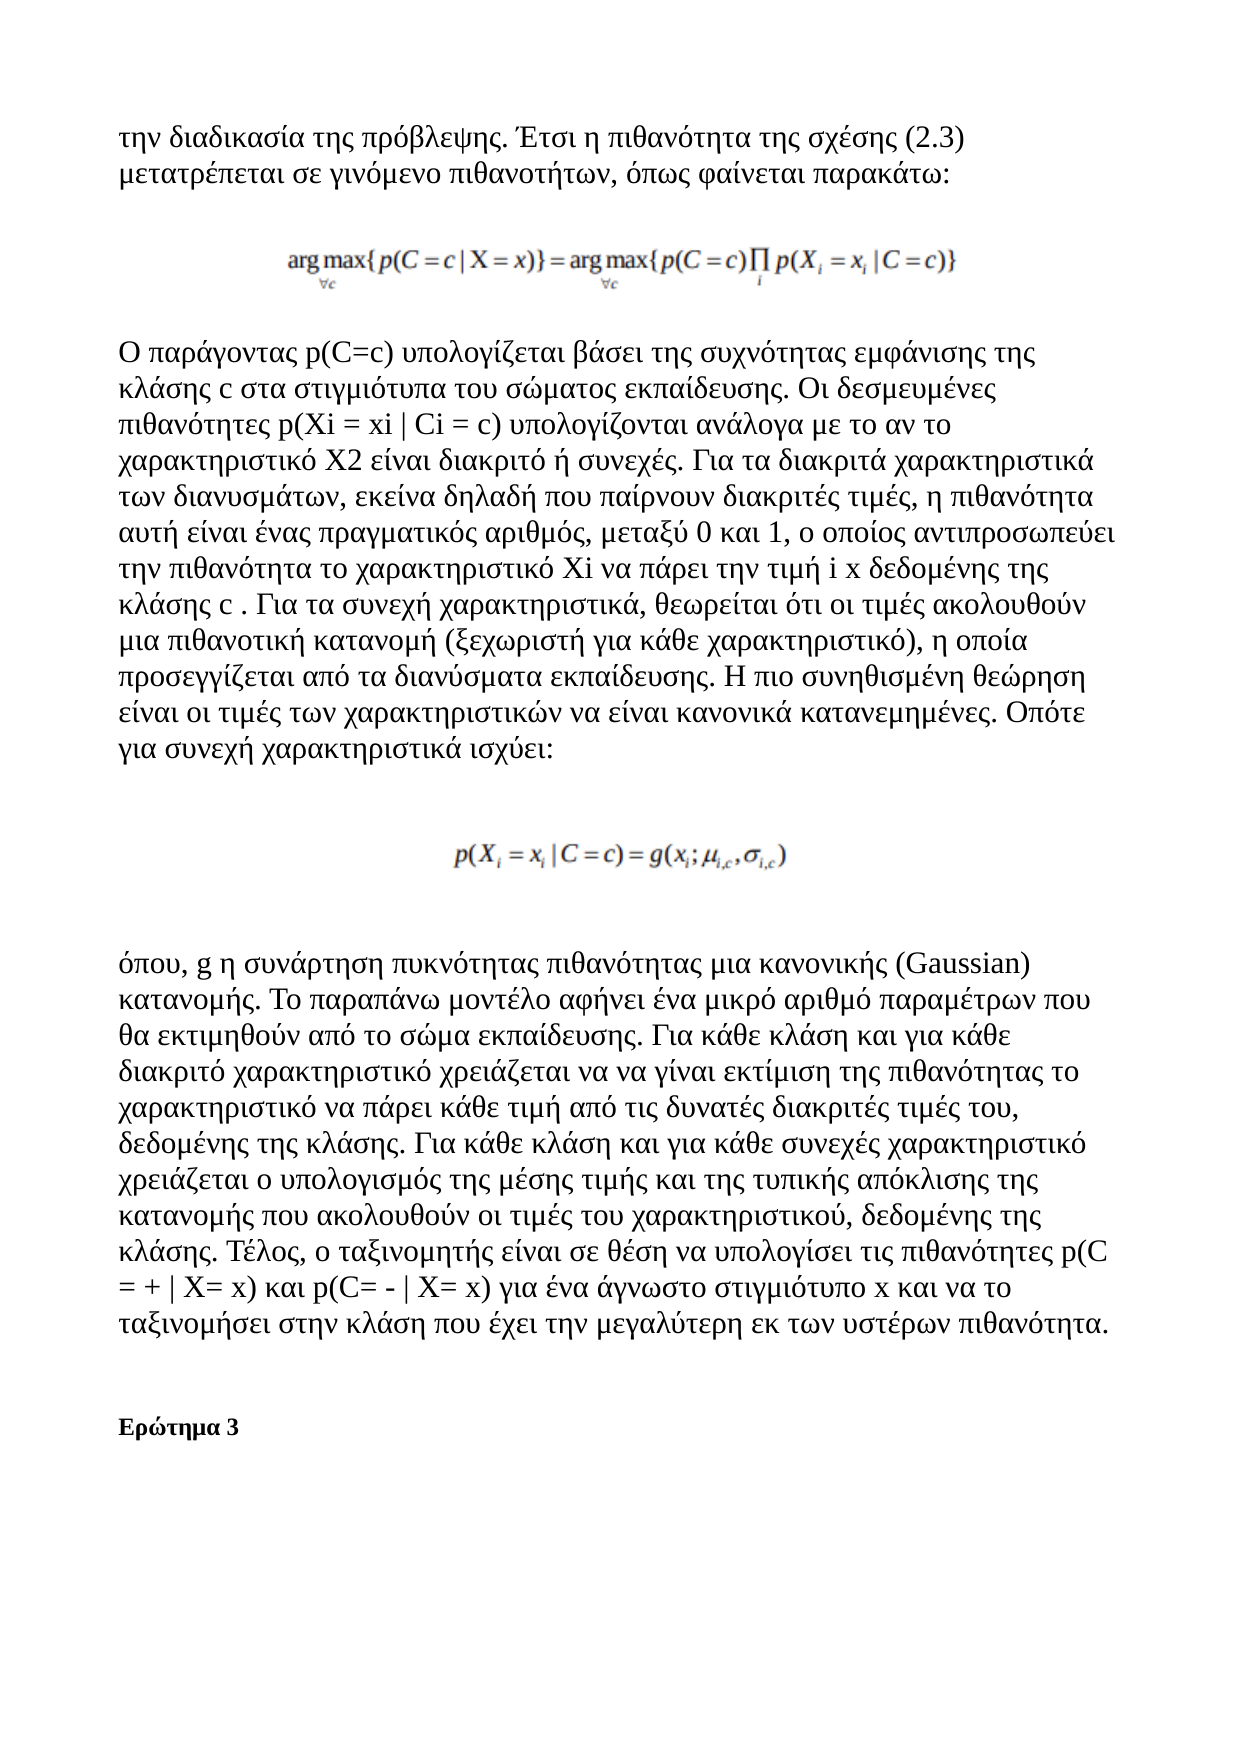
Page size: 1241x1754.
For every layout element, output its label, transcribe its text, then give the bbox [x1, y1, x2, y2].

text την διαδικασία της πρόβλεψης. Έτσι η πιθανότητα της σχέσης (2.3) μετατρέπεται σε γινόμενο πιθανοτήτων, όπως φαίνεται παρακάτω: [118, 118, 1122, 190]
picture [254, 226, 986, 308]
text Ο παράγοντας p(C=c) υπολογίζεται βάσει της συχνότητας εμφάνισης της κλάσης c στα στιγμιότυπα του σώματος εκπαίδευσης. Οι δεσμευμένες πιθανότητες p(Xi = xi | Ci = c) υπολογίζονται ανάλογα με το αν το χαρακτηριστικό X2 είναι διακριτό ή συνεχές. Για τα διακριτά χαρακτηριστικά των διανυσμάτων, εκείνα δηλαδή που παίρνουν διακριτές τιμές, η πιθανότητα αυτή είναι ένας πραγματικός αριθμός, μεταξύ 0 και 1, ο οποίος αντιπροσωπεύει την πιθανότητα το χαρακτηριστικό Xi να πάρει την τιμή i x δεδομένης της κλάσης c . Για τα συνεχή χαρακτηριστικά, θεωρείται ότι οι τιμές ακολουθούν μια πιθανοτική κατανομή (ξεχωριστή για κάθε χαρακτηριστικό), η οποία προσεγγίζεται από τα διανύσματα εκπαίδευσης. Η πιο συνηθισμένη θεώρηση είναι οι τιμές των χαρακτηριστικών να είναι κανονικά κατανεμημένες. Οπότε για συνεχή χαρακτηριστικά ισχύει: [118, 334, 1122, 765]
text Ερώτημα 3 [118, 1412, 1122, 1441]
picture [412, 801, 828, 892]
text όπου, g η συνάρτηση πυκνότητας πιθανότητας μια κανονικής (Gaussian) κατανομής. Το παραπάνω μοντέλο αφήνει ένα μικρό αριθμό παραμέτρων που θα εκτιμηθούν από το σώμα εκπαίδευσης. Για κάθε κλάση και για κάθε διακριτό χαρακτηριστικό χρειάζεται να να γίναι εκτίμιση της πιθανότητας το χαρακτηριστικό να πάρει κάθε τιμή από τις δυνατές διακριτές τιμές του, δεδομένης της κλάσης. Για κάθε κλάση και για κάθε συνεχές χαρακτηριστικό χρειάζεται ο υπολογισμός της μέσης τιμής και της τυπικής απόκλισης της κατανομής που ακολουθούν οι τιμές του χαρακτηριστικού, δεδομένης της κλάσης. Τέλος, ο ταξινομητής είναι σε θέση να υπολογίσει τις πιθανότητες p(C = + | X= x) και p(C= - | X= x) για ένα άγνωστο στιγμιότυπο x και να το ταξινομήσει στην κλάση που έχει την μεγαλύτερη εκ των υστέρων πιθανότητα. [118, 945, 1122, 1340]
